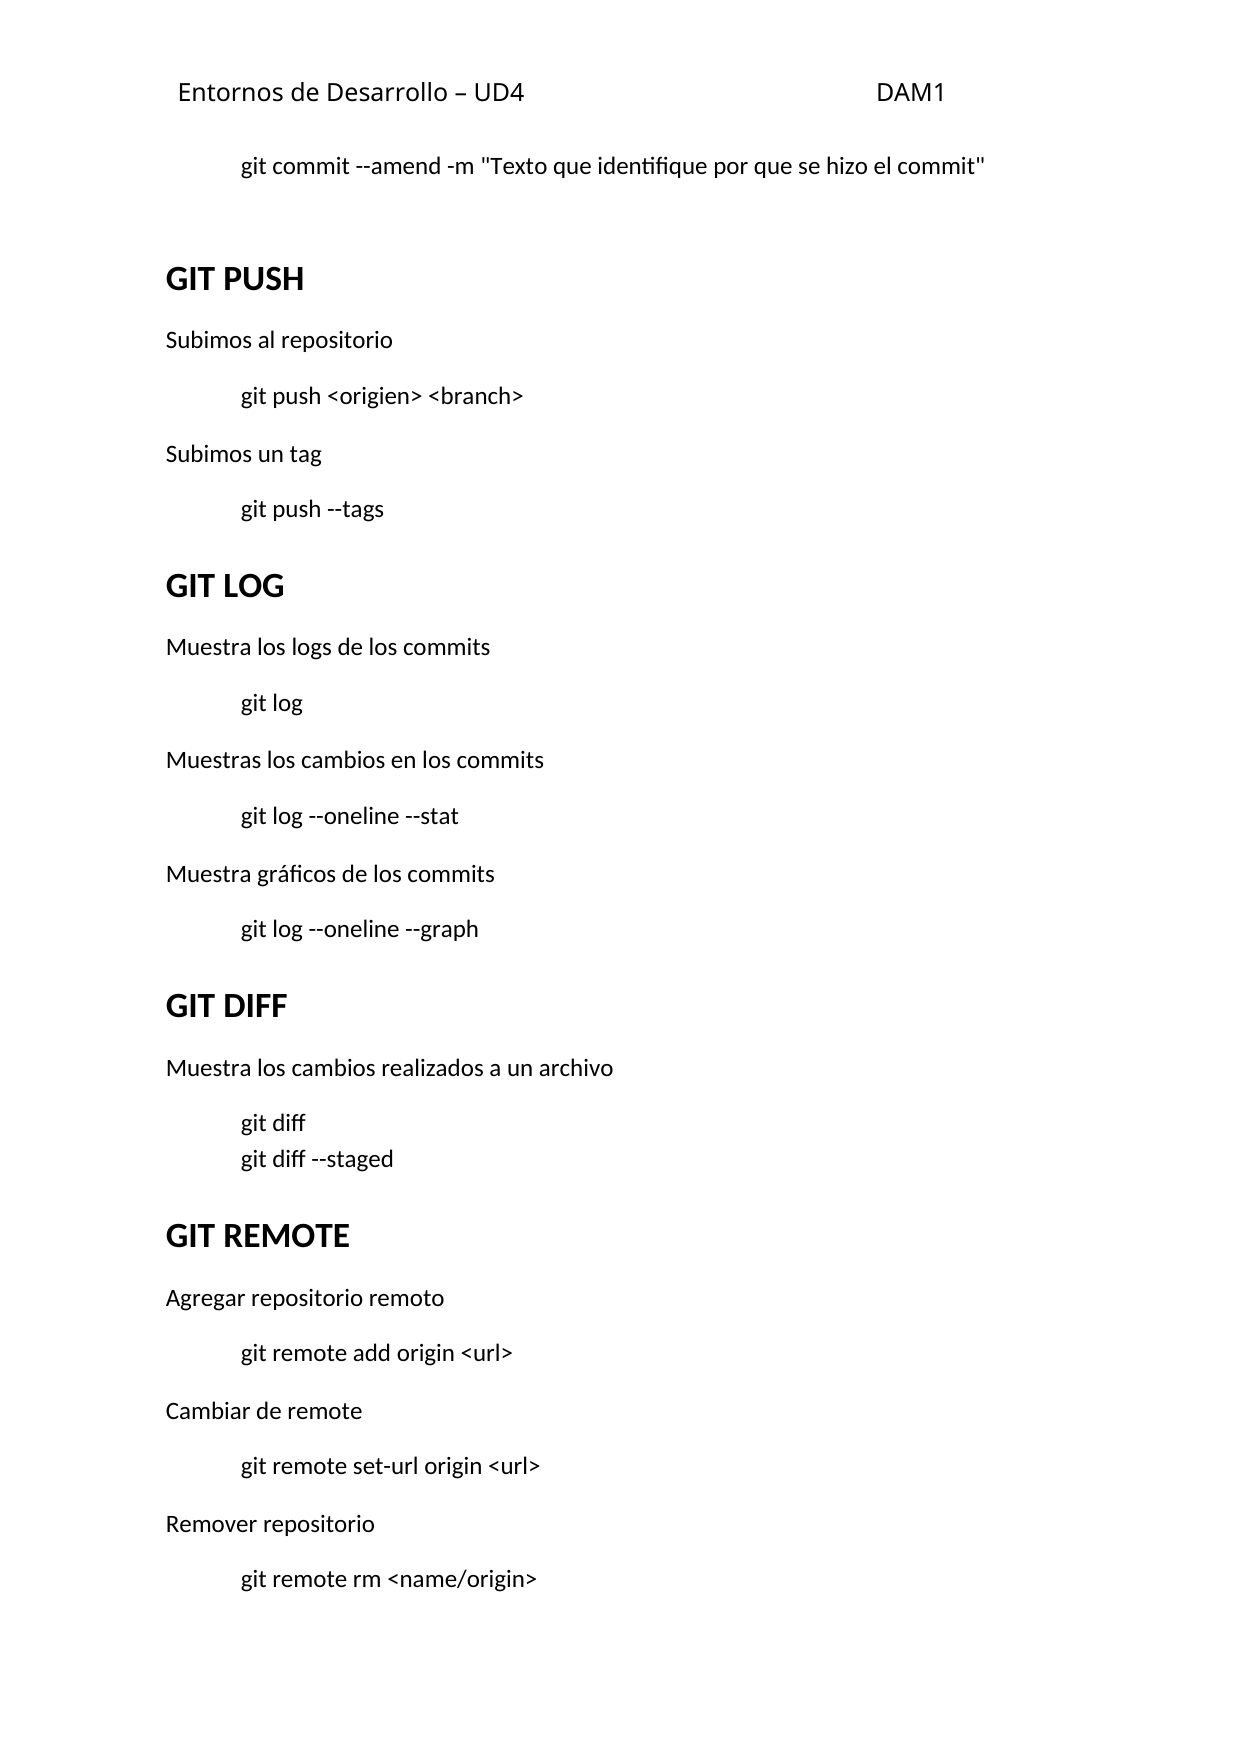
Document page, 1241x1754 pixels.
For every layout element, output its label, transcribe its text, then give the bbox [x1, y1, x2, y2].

text Remover repositorio [166, 1508, 1063, 1538]
subtitle GIT REMOTE [166, 1213, 1063, 1257]
text Subimos un tag [166, 438, 1063, 468]
subtitle GIT PUSH [166, 256, 1063, 299]
text git log --oneline --stat [215, 800, 1063, 831]
text Cambiar de remote [166, 1395, 1063, 1425]
text git push --tags [215, 493, 1063, 524]
text Muestra los cambios realizados a un archivo [166, 1052, 1063, 1082]
text Muestras los cambios en los commits [166, 745, 1063, 775]
text git commit --amend -m "Texto que identifique por que se hizo el commit" [215, 150, 1063, 181]
text Muestra gráficos de los commits [166, 858, 1063, 888]
text git diff [215, 1107, 1063, 1138]
text git log [215, 687, 1063, 718]
text git remote set-url origin <url> [215, 1450, 1063, 1481]
text git log --oneline --graph [215, 913, 1063, 944]
text git remote rm <name/origin> [215, 1563, 1063, 1594]
text git remote add origin <url> [215, 1337, 1063, 1368]
text Agregar repositorio remoto [166, 1282, 1063, 1312]
text git push <origien> <branch> [215, 380, 1063, 411]
text Subimos al repositorio [166, 324, 1063, 355]
subtitle GIT DIFF [166, 983, 1063, 1027]
text git diff --staged [215, 1143, 1063, 1174]
text Muestra los logs de los commits [166, 632, 1063, 662]
subtitle GIT LOG [166, 563, 1063, 607]
